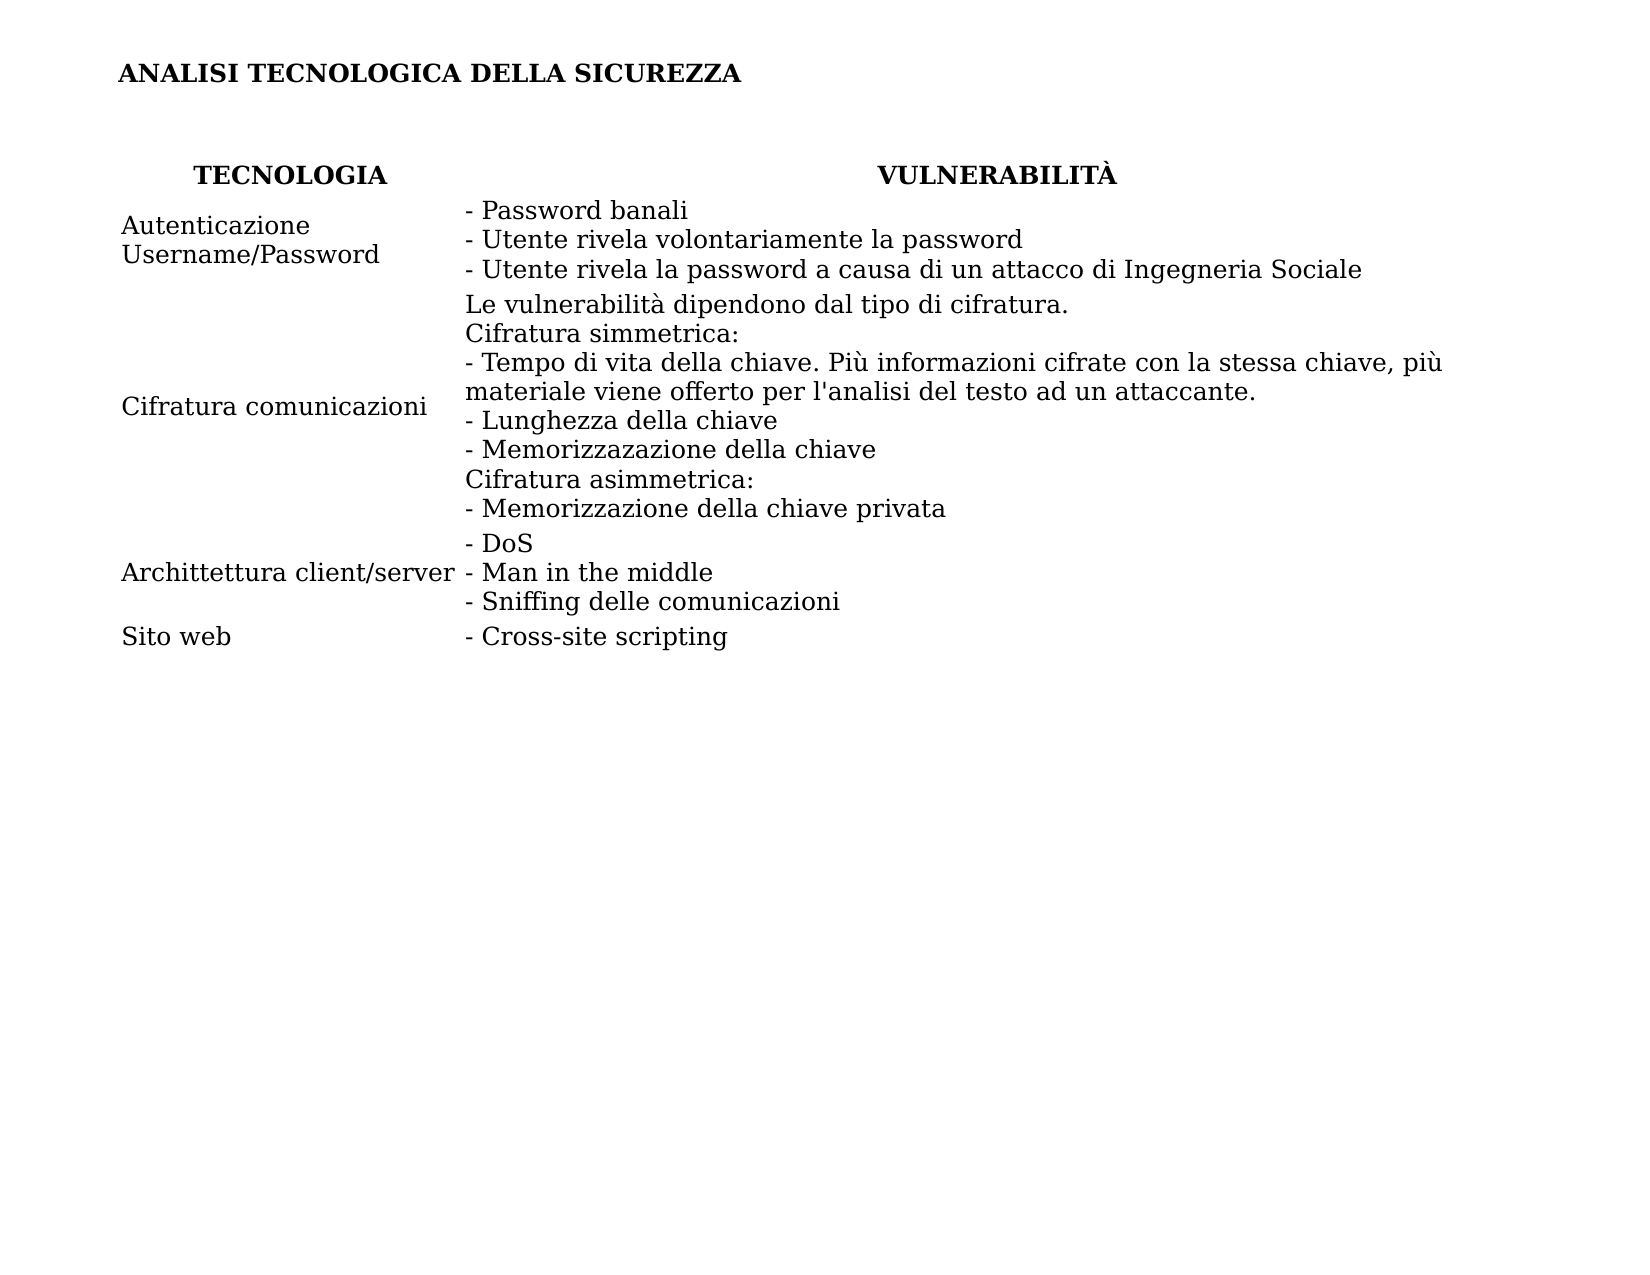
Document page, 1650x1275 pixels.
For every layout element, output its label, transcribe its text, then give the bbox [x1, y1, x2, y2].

table_header VULNERABILITÀ [462, 159, 1532, 194]
table_header TECNOLOGIA [118, 159, 462, 194]
table_cell - Password banali - Utente rivela volontariamente la password - Utente rivela la password a causa di un attacco di Ingegneria Sociale [462, 194, 1532, 287]
table_cell Autenticazione Username/Password [118, 194, 462, 287]
table_cell Sito web [118, 620, 462, 654]
table_cell Archittettura client/server [118, 526, 462, 619]
table_cell - Cross-site scripting [462, 620, 1532, 654]
table_cell Le vulnerabilità dipendono dal tipo di cifratura. Cifratura simmetrica: - Tempo di vita della chiave. Più informazioni cifrate con la stessa chiave, più materiale viene offerto per l'analisi del testo ad un attaccante. - Lunghezza della chiave - Memorizzazazione della chiave Cifratura asimmetrica: - Memorizzazione della chiave privata [462, 287, 1532, 526]
table_cell Cifratura comunicazioni [118, 287, 462, 526]
text ANALISI TECNOLOGICA DELLA SICUREZZA [118, 59, 1532, 88]
table_cell - DoS - Man in the middle - Sniffing delle comunicazioni [462, 526, 1532, 619]
